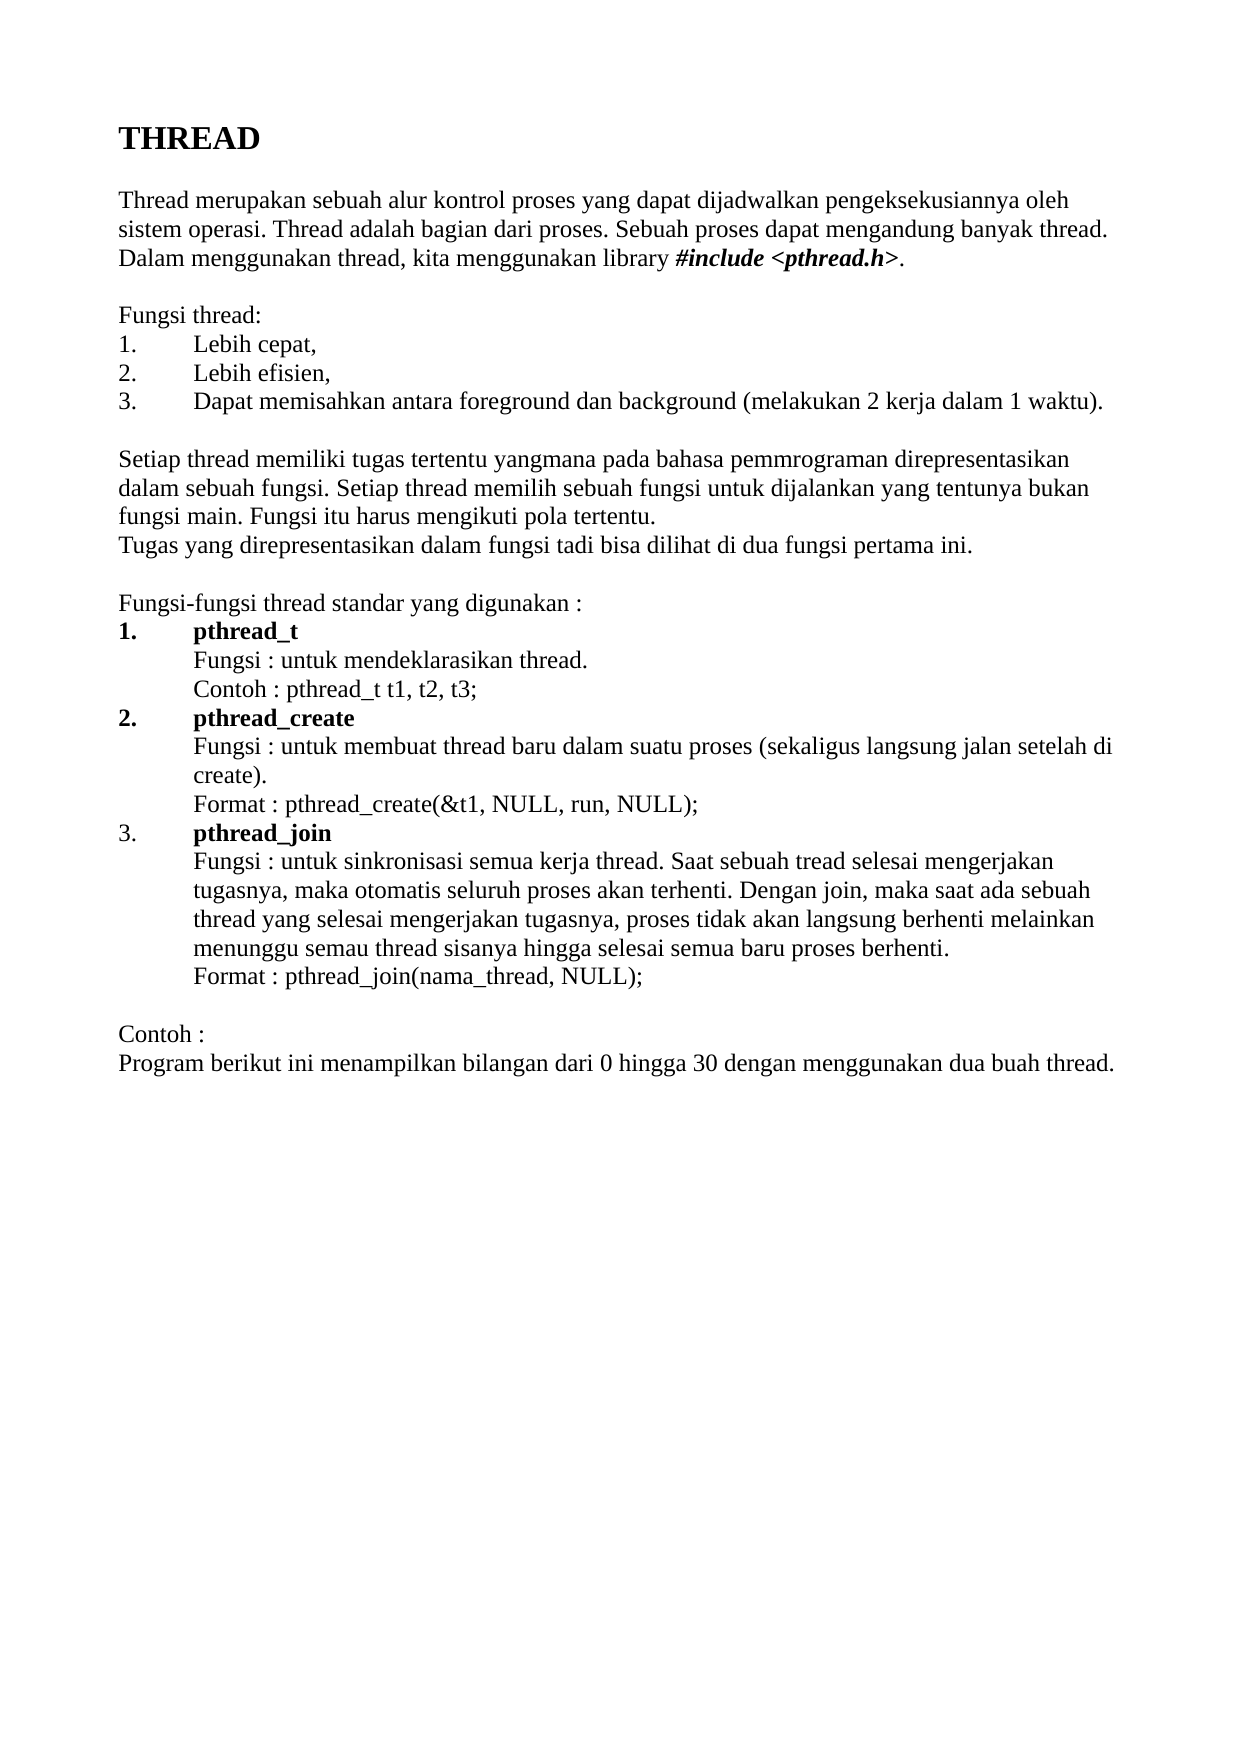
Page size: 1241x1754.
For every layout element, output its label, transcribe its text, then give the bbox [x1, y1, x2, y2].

list pthread_join Fungsi : untuk sinkronisasi semua kerja thread. Saat sebuah tread selesai mengerjakan tugasnya, maka otomatis seluruh proses akan terhenti. Dengan join, maka saat ada sebuah thread yang selesai mengerjakan tugasnya, proses tidak akan langsung berhenti melainkan menunggu semau thread sisanya hingga selesai semua baru proses berhenti. [118, 818, 1122, 961]
list Format : pthread_join(nama_thread, NULL); [118, 961, 1122, 990]
text Program berikut ini menampilkan bilangan dari 0 hingga 30 dengan menggunakan dua buah thread. [118, 1048, 1122, 1076]
list Contoh : pthread_t t1, t2, t3; [156, 674, 1122, 703]
list pthread_create [118, 703, 1122, 731]
list Fungsi : untuk membuat thread baru dalam suatu proses (sekaligus langsung jalan setelah di create). [156, 731, 1122, 789]
text Thread merupakan sebuah alur kontrol proses yang dapat dijadwalkan pengeksekusiannya oleh sistem operasi. Thread adalah bagian dari proses. Sebuah proses dapat mengandung banyak thread. Dalam menggunakan thread, kita menggunakan library #include <pthread.h>. [118, 185, 1122, 271]
text Fungsi-fungsi thread standar yang digunakan : [118, 559, 1122, 616]
list Lebih efisien, [118, 358, 1122, 386]
list Format : pthread_create(&t1, NULL, run, NULL); [156, 789, 1122, 818]
list pthread_t [118, 616, 1122, 645]
text Setiap thread memiliki tugas tertentu yangmana pada bahasa pemmrograman direpresentasikan dalam sebuah fungsi. Setiap thread memilih sebuah fungsi untuk dijalankan yang tentunya bukan fungsi main. Fungsi itu harus mengikuti pola tertentu. [118, 444, 1122, 530]
list Dapat memisahkan antara foreground dan background (melakukan 2 kerja dalam 1 waktu). [118, 386, 1122, 415]
text Contoh : [118, 1019, 1122, 1048]
text THREAD [118, 118, 1122, 156]
text Fungsi thread: [118, 300, 1122, 329]
list Lebih cepat, [118, 329, 1122, 358]
list Fungsi : untuk mendeklarasikan thread. [156, 645, 1122, 674]
text Tugas yang direpresentasikan dalam fungsi tadi bisa dilihat di dua fungsi pertama ini. [118, 530, 1122, 559]
